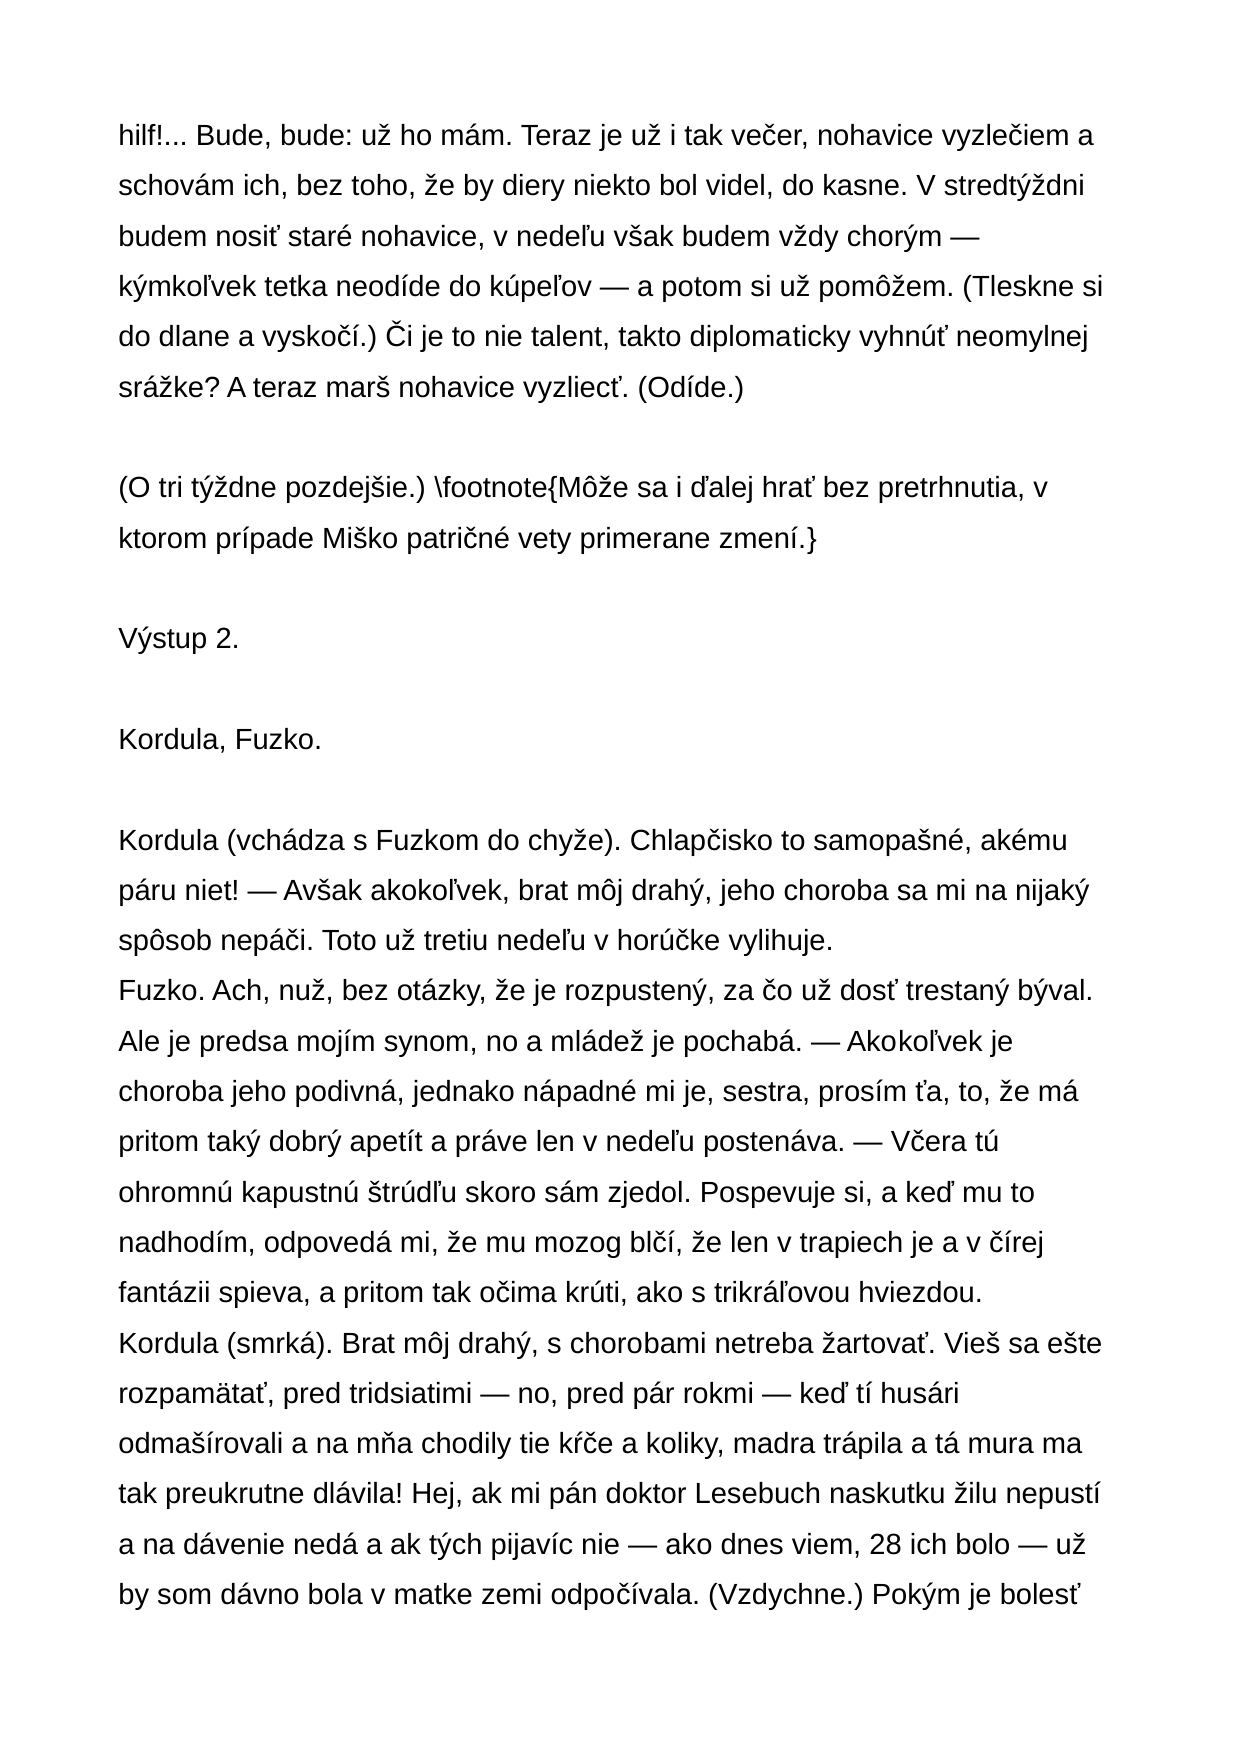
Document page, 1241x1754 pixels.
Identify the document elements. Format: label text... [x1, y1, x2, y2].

text Kordula (smrká). Brat môj drahý, s choro­bami netreba žartovať. Vieš sa ešte rozpamätať, pred tridsiatimi — no, pred pár rokmi — keď tí husári odmašírovali a na mňa chodily tie kŕče a koliky, madra trápila a tá mura ma tak pre­ukrutne dlávila! Hej, ak mi pán doktor Lesebuch naskutku žilu nepustí a na dávenie nedá a ak tých pijavíc nie — ako dnes viem, 28 ich bolo — už by som dávno bola v matke zemi odpo­čívala. (Vzdychne.) Pokým je bolesť [118, 1326, 1122, 1611]
text Fuzko. Ach, nuž, bez otázky, že je rozpustený, za čo už dosť trestaný býval. Ale je predsa mojím synom, no a mládež je pochabá. — Ako­koľvek je choroba jeho podivná, jednako ná­padné mi je, sestra, prosím ťa, to, že má pritom taký dobrý apetít a práve len v nedeľu postenáva. — Včera tú ohromnú kapustnú štrúdľu skoro sám zjedol. Pospevuje si, a keď mu to nadhodím, odpovedá mi, že mu mozog blčí, že len v trapiech je a v čírej fantázii spieva, a pritom tak očima krúti, ako s trikráľovou hviezdou. [118, 973, 1122, 1309]
text Kordula (vchádza s Fuzkom do chyže). Chlap­čisko to samopašné, akému páru niet! — Avšak akokoľvek, brat môj drahý, jeho choroba sa mi na nijaký spôsob nepáči. Toto už tretiu nedeľu v horúčke vylihuje. [118, 822, 1122, 957]
text Výstup 2. [118, 621, 1122, 655]
text Kordula, Fuzko. [118, 722, 1122, 755]
text hilf!... Bude, bude: už ho mám. Teraz je už i tak večer, nohavice vyzlečiem a schovám ich, bez toho, že by diery niekto bol videl, do kasne. V stredtýždni budem nosiť staré nohavice, v nedeľu však budem vždy chorým — kýmkoľvek tetka neodíde do kúpeľov — a potom si už pomôžem. (Tleskne si do dlane a vyskočí.) Či je to nie talent, takto diploma­ticky vyhnúť neomylnej srážke? A teraz marš nohavice vyzliecť. (Odíde.) [118, 118, 1122, 403]
text (O tri týždne pozdejšie.) \footnote{Môže sa i ďalej hrať bez pretrhnutia, v ktorom prípade Miško patričné vety primerane zmení.} [118, 470, 1122, 554]
